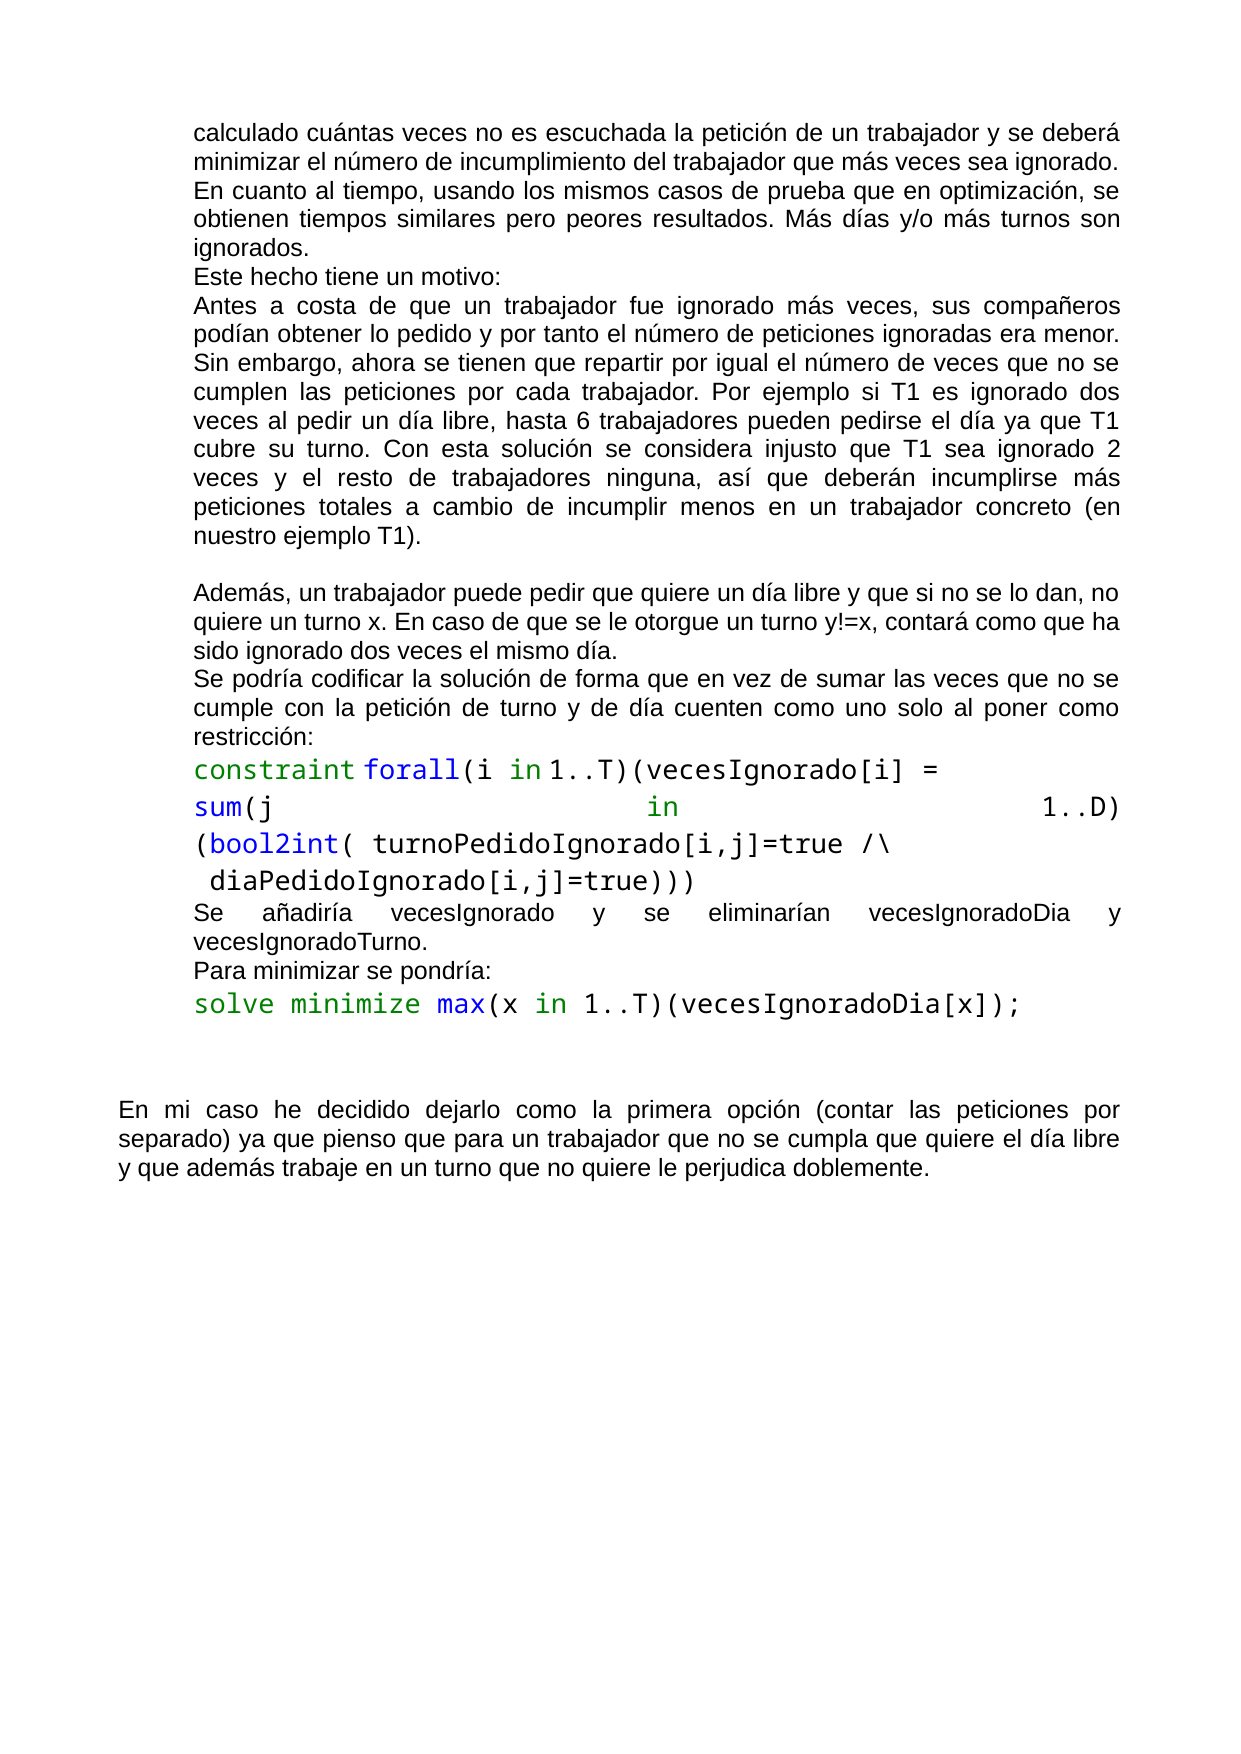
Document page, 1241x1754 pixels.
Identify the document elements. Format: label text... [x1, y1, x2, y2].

list sum(j in 1..D) (bool2int( turnoPedidoIgnorado[i,j]=true /\ [156, 787, 1122, 861]
list Se podría codificar la solución de forma que en vez de sumar las veces que no se cumple con la petición de turno y de día cuenten como uno solo al poner como restricción: [156, 664, 1122, 751]
list Para minimizar se pondría: [156, 956, 1122, 984]
list constraint forall(i in 1..T)(vecesIgnorado[i] = [156, 751, 1122, 787]
list diaPedidoIgnorado[i,j]=true))) [156, 861, 1122, 898]
list Además, un trabajador puede pedir que quiere un día libre y que si no se lo dan, no quiere un turno x. En caso de que se le otorgue un turno y!=x, contará como que ha sido ignorado dos veces el mismo día. [156, 578, 1122, 664]
list Se añadiría vecesIgnorado y se eliminarían vecesIgnoradoDia y vecesIgnoradoTurno. [156, 898, 1122, 956]
list Antes a costa de que un trabajador fue ignorado más veces, sus compañeros podían obtener lo pedido y por tanto el número de peticiones ignoradas era menor. Sin embargo, ahora se tienen que repartir por igual el número de veces que no se cumplen las peticiones por cada trabajador. Por ejemplo si T1 es ignorado dos veces al pedir un día libre, hasta 6 trabajadores pueden pedirse el día ya que T1 cubre su turno. Con esta solución se considera injusto que T1 sea ignorado 2 veces y el resto de trabajadores ninguna, así que deberán incumplirse más peticiones totales a cambio de incumplir menos en un trabajador concreto (en nuestro ejemplo T1). [156, 291, 1122, 549]
list Este hecho tiene un motivo: [156, 262, 1122, 291]
list En cuanto al tiempo, usando los mismos casos de prueba que en optimización, se obtienen tiempos similares pero peores resultados. Más días y/o más turnos son ignorados. [156, 176, 1122, 262]
list calculado cuántas veces no es escuchada la petición de un trabajador y se deberá minimizar el número de incumplimiento del trabajador que más veces sea ignorado. [156, 118, 1122, 176]
text En mi caso he decidido dejarlo como la primera opción (contar las peticiones por separado) ya que pienso que para un trabajador que no se cumpla que quiere el día libre y que además trabaje en un turno que no quiere le perjudica doblemente. [118, 1095, 1122, 1181]
list solve minimize max(x in 1..T)(vecesIgnoradoDia[x]); [156, 984, 1122, 1021]
